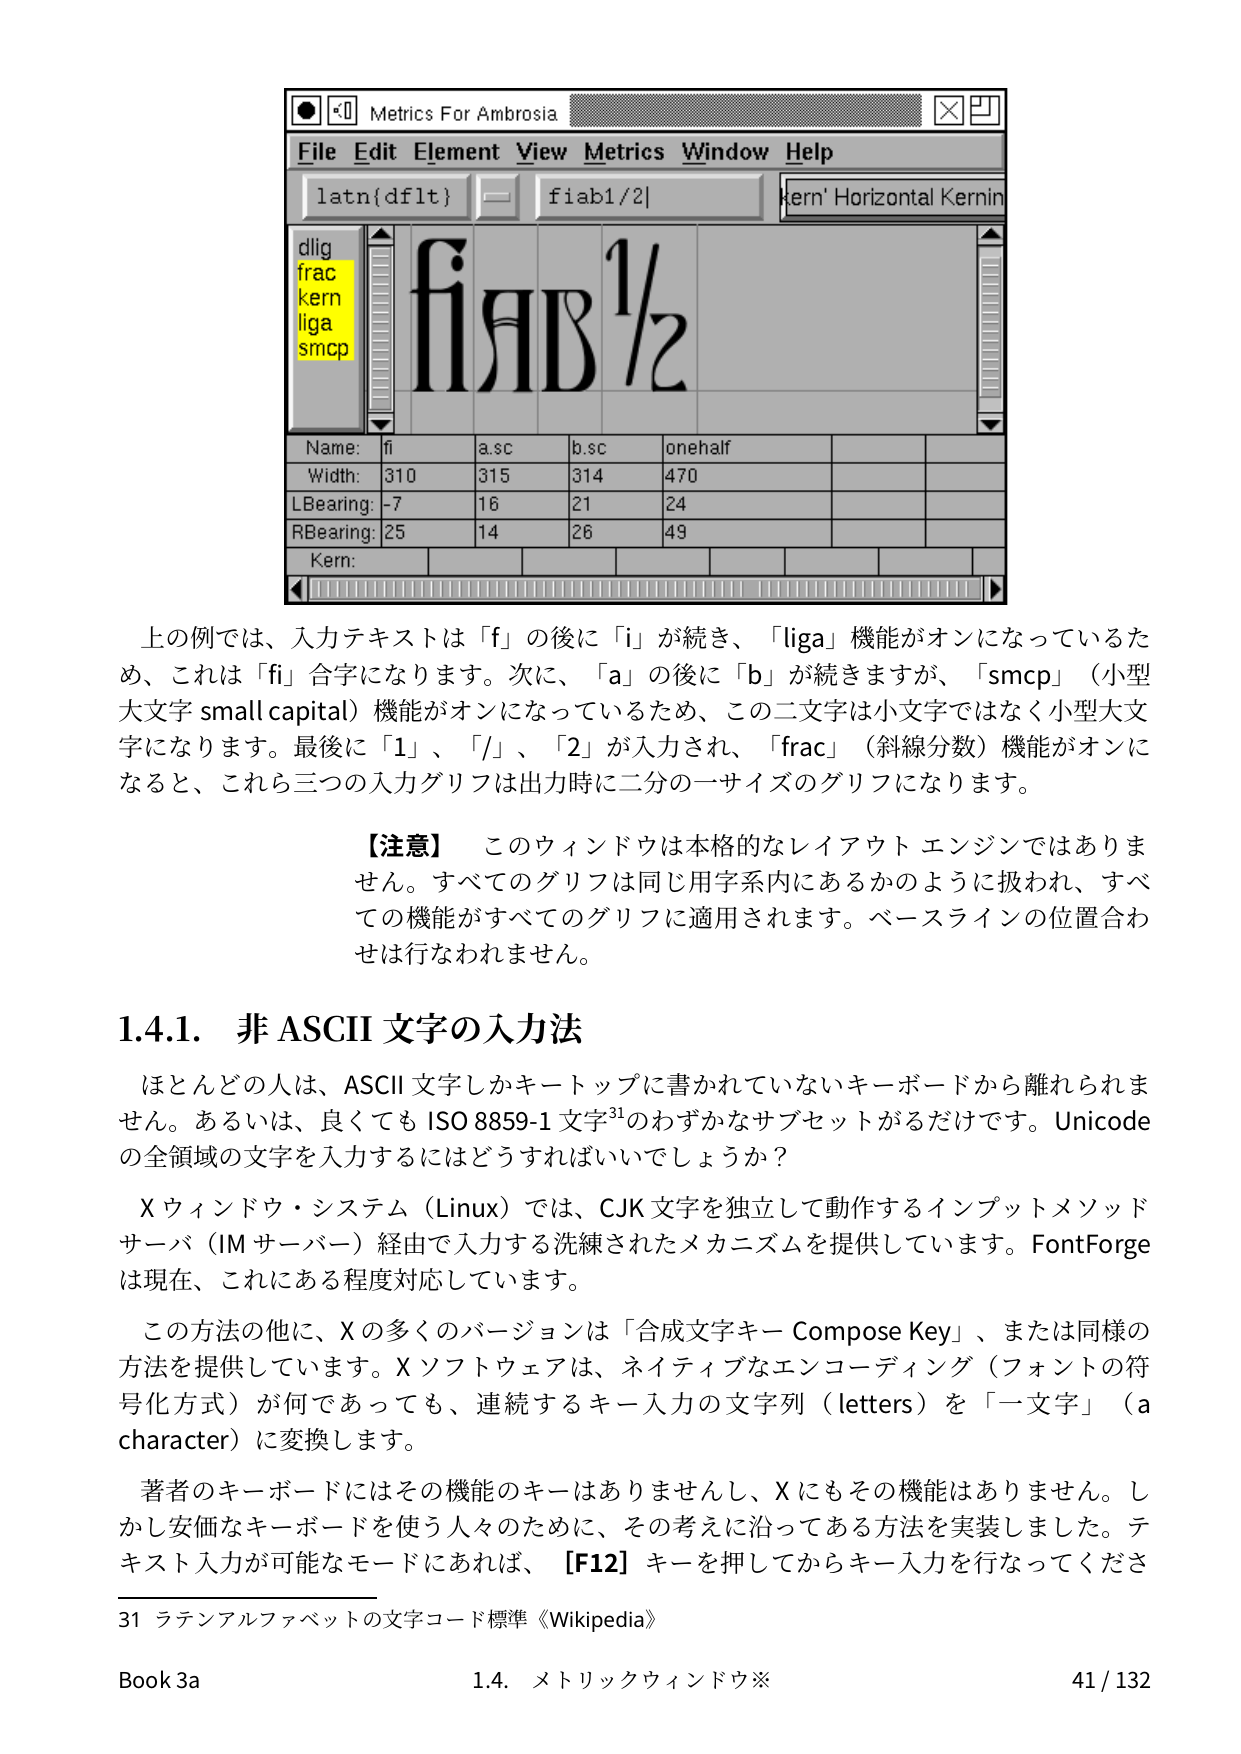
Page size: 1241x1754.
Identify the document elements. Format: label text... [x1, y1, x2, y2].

text ラテンアルファベットの文字コード標準《Wikipedia》 [118, 1604, 1152, 1634]
text 上の例では、入力テキストは「f」の後に「i」が続き、「liga」機能がオンになっているため、これは「fi」合字になります。次に、「a」の後に「b」が続きますが、「smcp」（小型大文字 small capital）機能がオンになっているため、この二文字は小文字ではなく小型大文字になります。最後に「1」、「/」、「2」が入力され、「frac」（斜線分数）機能がオンになると、これら三つの入力グリフは出力時に二分の一サイズのグリフになります。 [118, 619, 1152, 800]
text ほとんどの人は、ASCII 文字しかキートップに書かれていないキーボードから離れられません。あるいは、良くても ISO 8859-1 文字のわずかなサブセットがるだけです。Unicode の全領域の文字を入力するにはどうすればいいでしょうか？ [118, 1065, 1152, 1174]
text この方法の他に、X の多くのバージョンは「合成文字キー Compose Key」、または同様の方法を提供しています。X ソフトウェアは、ネイティブなエンコーディング（フォントの符号化方式）が何であっても、連続するキー入力の文字列（letters）を「一文字」（a character）に変換します。 [118, 1312, 1152, 1457]
picture [284, 88, 1008, 605]
subtitle 1.4.1. 非 ASCII 文字の入力法 [118, 1003, 1152, 1051]
text X ウィンドウ・システム（Linux）では、CJK 文字を独立して動作するインプットメソッドサーバ（IM サーバー）経由で入力する洗練されたメカニズムを提供しています。FontForge は現在、これにある程度対応しています。 [118, 1188, 1152, 1297]
text 著者のキーボードにはその機能のキーはありませんし、X にもその機能はありません。しかし安価なキーボードを使う人々のために、その考えに沿ってある方法を実装しました。テキスト入力が可能なモードにあれば、［F12］キーを押してからキー入力を行なってくださ [118, 1471, 1152, 1580]
text 【注意】 このウィンドウは本格的なレイアウト エンジンではありません。すべてのグリフは同じ用字系内にあるかのように扱われ、すべての機能がすべてのグリフに適用されます。ベースラインの位置合わせは行なわれません。 [354, 826, 1152, 970]
